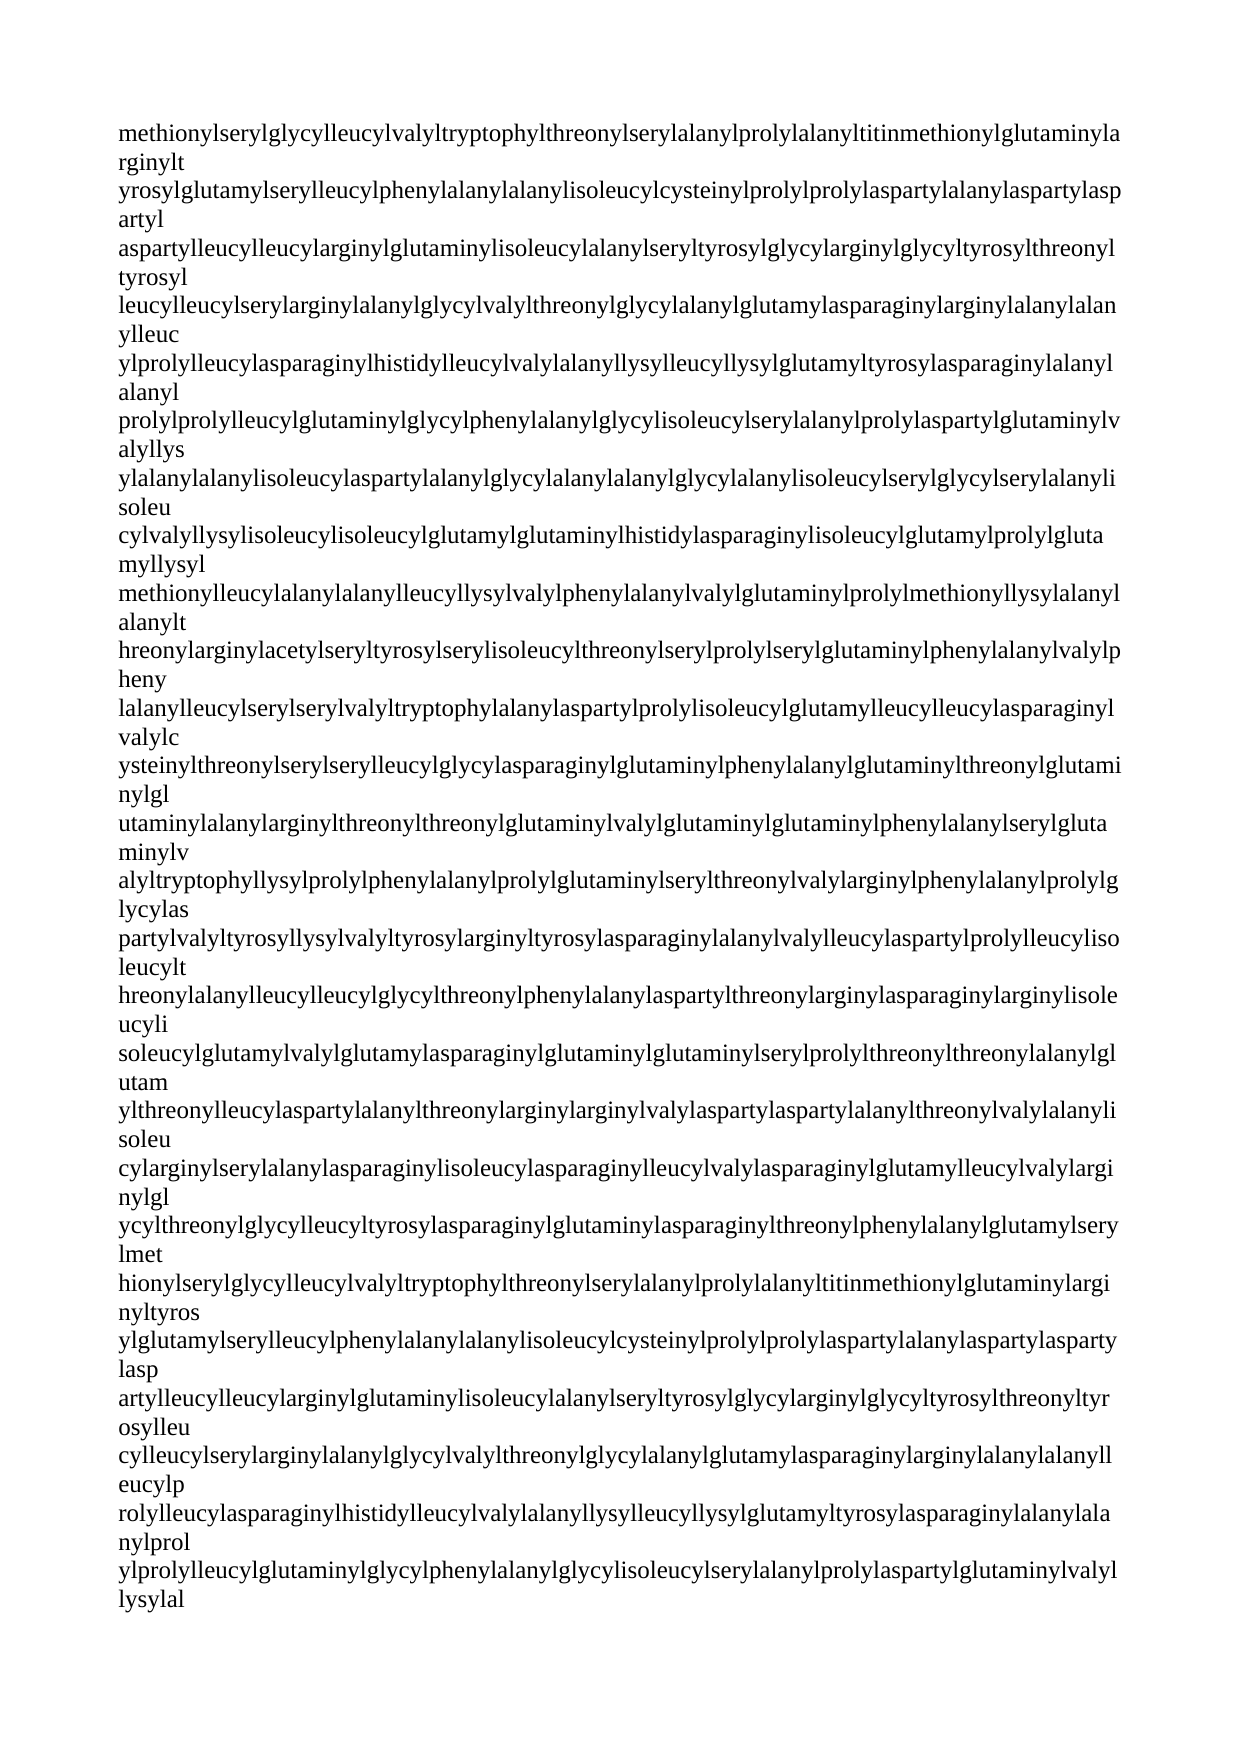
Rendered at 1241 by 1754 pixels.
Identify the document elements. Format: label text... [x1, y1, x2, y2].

text methionylserylglycylleucylvalyltryptophylthreonylserylalanylprolylalanyltitinmethionylglutaminylarginylt yrosylglutamylserylleucylphenylalanylalanylisoleucylcysteinylprolylprolylaspartylalanylaspartylaspartyl aspartylleucylleucylarginylglutaminylisoleucylalanylseryltyrosylglycylarginylglycyltyrosylthreonyltyrosyl leucylleucylserylarginylalanylglycylvalylthreonylglycylalanylglutamylasparaginylarginylalanylalanylleuc ylprolylleucylasparaginylhistidylleucylvalylalanyllysylleucyllysylglutamyltyrosylasparaginylalanylalanyl prolylprolylleucylglutaminylglycylphenylalanylglycylisoleucylserylalanylprolylaspartylglutaminylvalyllys ylalanylalanylisoleucylaspartylalanylglycylalanylalanylglycylalanylisoleucylserylglycylserylalanylisoleu cylvalyllysylisoleucylisoleucylglutamylglutaminylhistidylasparaginylisoleucylglutamylprolylglutamyllysyl methionylleucylalanylalanylleucyllysylvalylphenylalanylvalylglutaminylprolylmethionyllysylalanylalanylt hreonylarginylacetylseryltyrosylserylisoleucylthreonylserylprolylserylglutaminylphenylalanylvalylpheny lalanylleucylserylserylvalyltryptophylalanylaspartylprolylisoleucylglutamylleucylleucylasparaginylvalylc ysteinylthreonylserylserylleucylglycylasparaginylglutaminylphenylalanylglutaminylthreonylglutaminylgl utaminylalanylarginylthreonylthreonylglutaminylvalylglutaminylglutaminylphenylalanylserylglutaminylv alyltryptophyllysylprolylphenylalanylprolylglutaminylserylthreonylvalylarginylphenylalanylprolylglycylas partylvalyltyrosyllysylvalyltyrosylarginyltyrosylasparaginylalanylvalylleucylaspartylprolylleucylisoleucylt hreonylalanylleucylleucylglycylthreonylphenylalanylaspartylthreonylarginylasparaginylarginylisoleucyli soleucylglutamylvalylglutamylasparaginylglutaminylglutaminylserylprolylthreonylthreonylalanylglutam ylthreonylleucylaspartylalanylthreonylarginylarginylvalylaspartylaspartylalanylthreonylvalylalanylisoleu cylarginylserylalanylasparaginylisoleucylasparaginylleucylvalylasparaginylglutamylleucylvalylarginylgl ycylthreonylglycylleucyltyrosylasparaginylglutaminylasparaginylthreonylphenylalanylglutamylserylmet hionylserylglycylleucylvalyltryptophylthreonylserylalanylprolylalanyltitinmethionylglutaminylarginyltyros ylglutamylserylleucylphenylalanylalanylisoleucylcysteinylprolylprolylaspartylalanylaspartylaspartylasp artylleucylleucylarginylglutaminylisoleucylalanylseryltyrosylglycylarginylglycyltyrosylthreonyltyrosylleu cylleucylserylarginylalanylglycylvalylthreonylglycylalanylglutamylasparaginylarginylalanylalanylleucylp rolylleucylasparaginylhistidylleucylvalylalanyllysylleucyllysylglutamyltyrosylasparaginylalanylalanylprol ylprolylleucylglutaminylglycylphenylalanylglycylisoleucylserylalanylprolylaspartylglutaminylvalyllysylal [118, 118, 1122, 1613]
